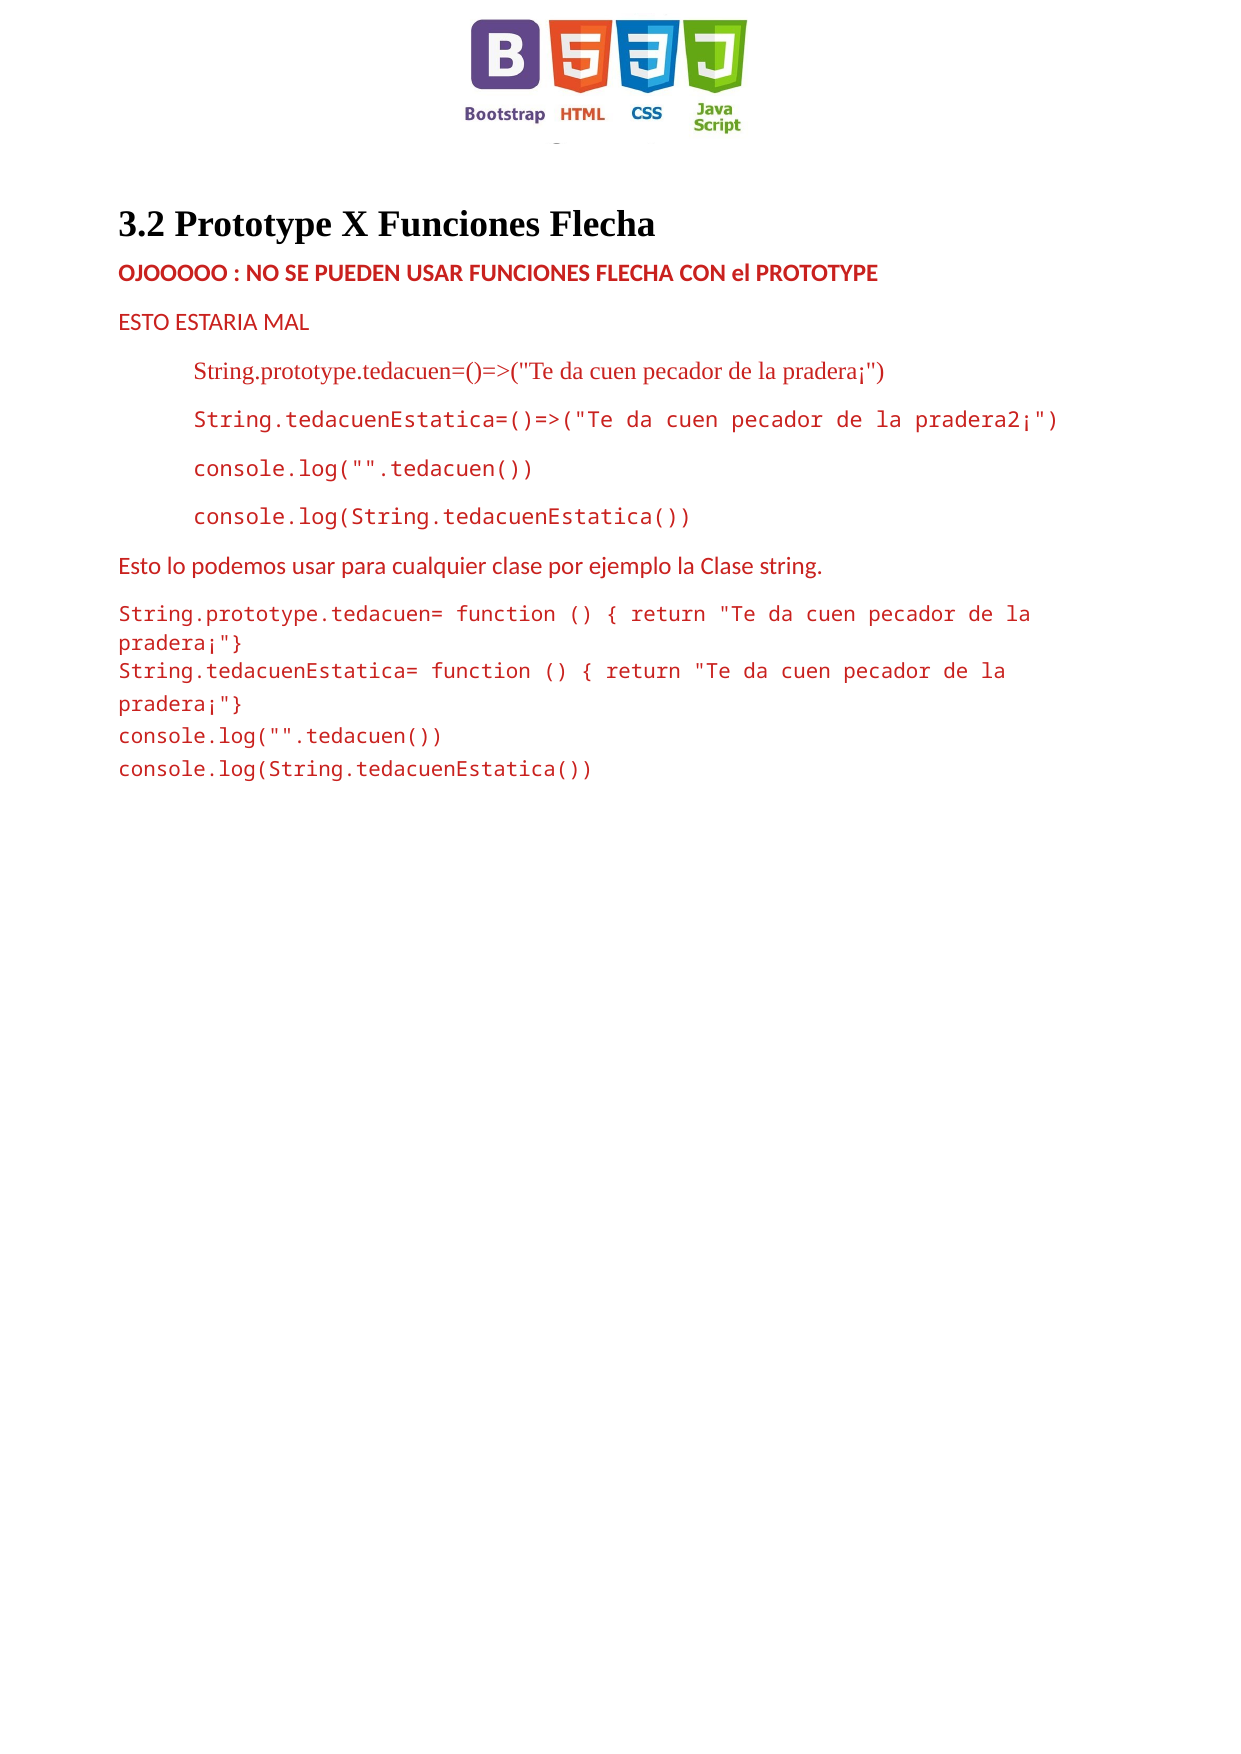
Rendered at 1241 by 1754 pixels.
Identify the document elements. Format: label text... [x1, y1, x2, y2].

picture [456, 13, 756, 144]
subtitle 3.2 Prototype X Funciones Flecha [118, 201, 1122, 244]
text console.log("".tedacuen()) [118, 452, 1122, 482]
text String.tedacuenEstatica=()=>("Te da cuen pecador de la pradera2¡") [118, 404, 1122, 433]
text console.log(String.tedacuenEstatica()) [118, 501, 1122, 531]
text Esto lo podemos usar para cualquier clase por ejemplo la Clase string. [118, 550, 1122, 581]
text OJOOOOO : NO SE PUEDEN USAR FUNCIONES FLECHA CON el PROTOTYPE [118, 257, 1122, 287]
text ESTO ESTARIA MAL [118, 307, 1122, 337]
text String.tedacuenEstatica= function () { return "Te da cuen pecador de la pradera¡"} console.log("".tedacuen()) console.log(String.tedacuenEstatica()) [118, 656, 1122, 783]
text String.prototype.tedacuen= function () { return "Te da cuen pecador de la pradera¡"} [118, 599, 1122, 656]
text String.prototype.tedacuen=()=>("Te da cuen pecador de la pradera¡") [118, 356, 1122, 385]
